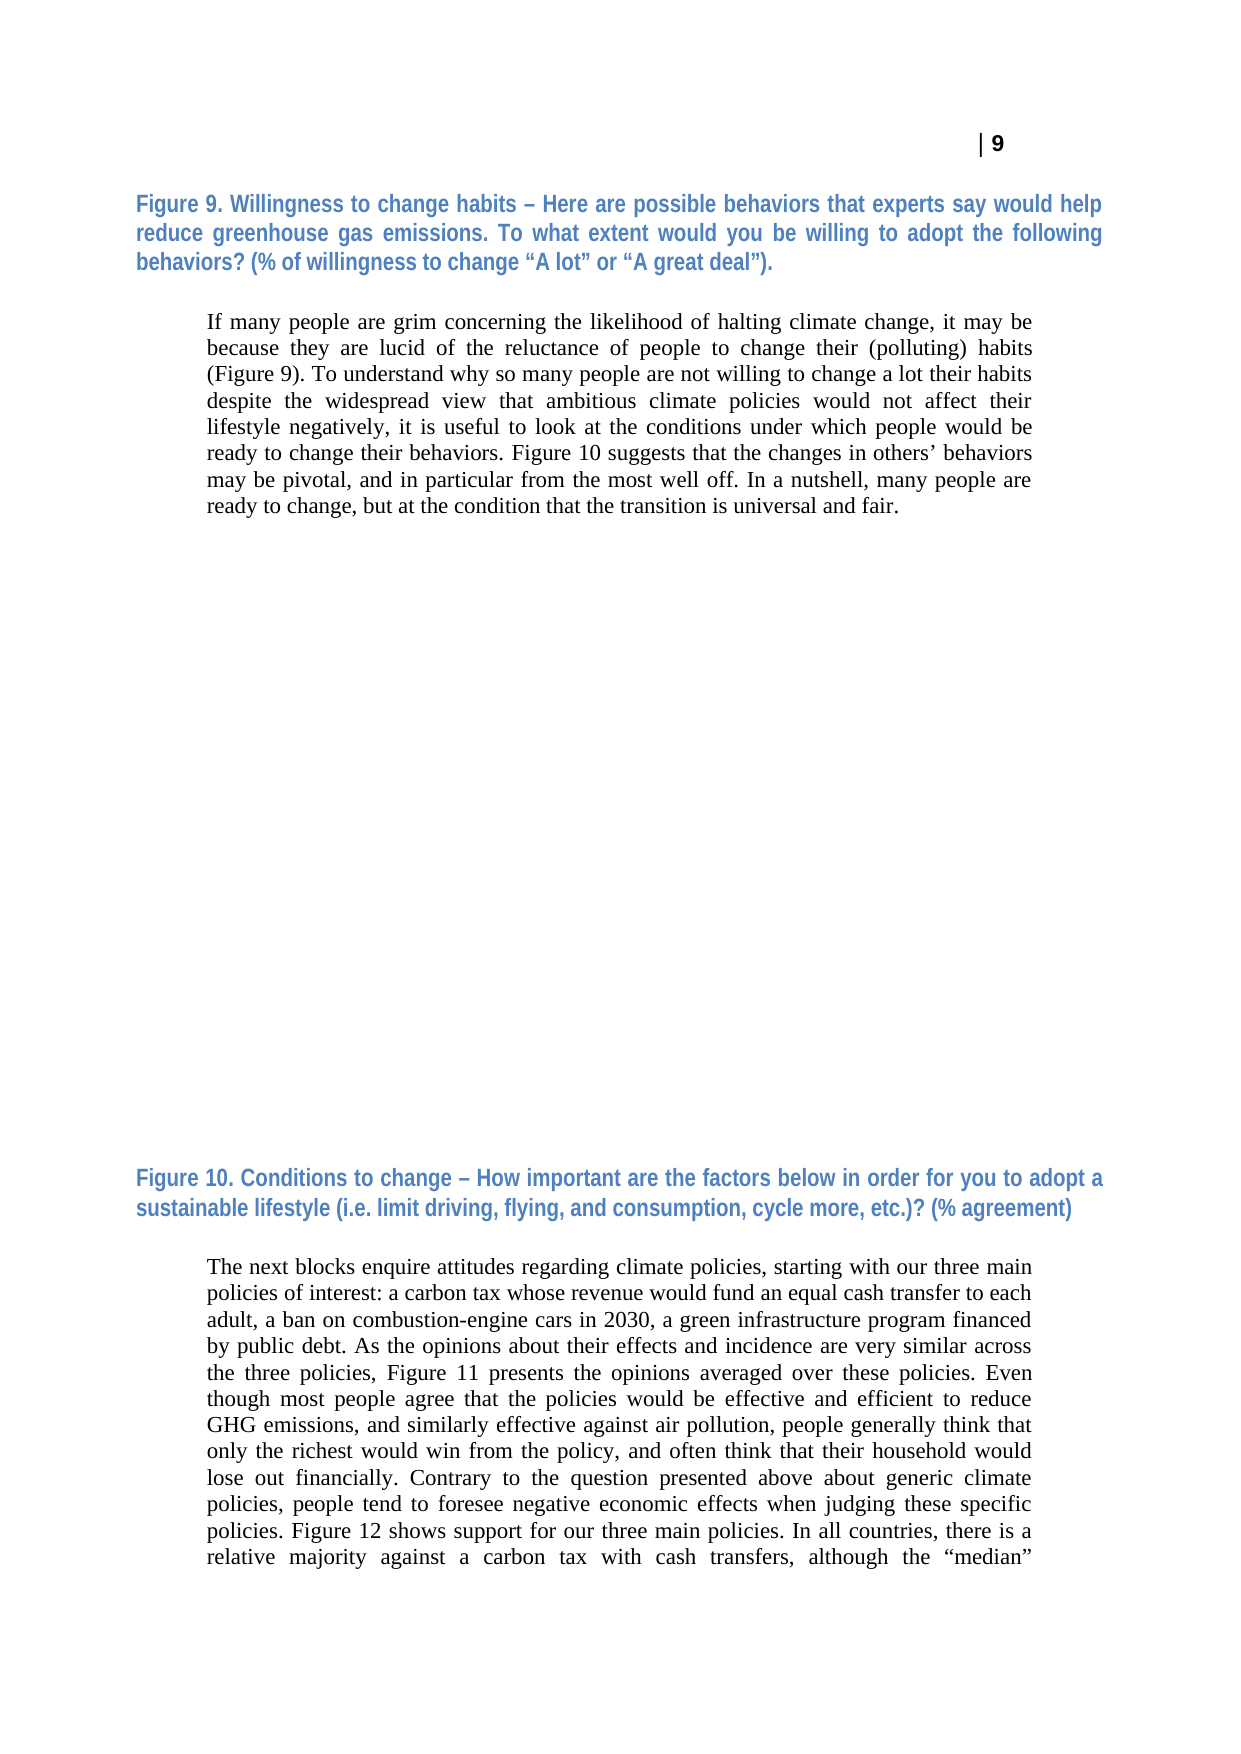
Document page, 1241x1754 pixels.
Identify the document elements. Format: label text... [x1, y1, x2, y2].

text Figure 10. Conditions to change – How important are the factors below in order for you to adopt a sustainable lifestyle (i.e. limit driving, flying, and consumption, cycle more, etc.)? (% agreement) [136, 1163, 1104, 1222]
text Figure 9. Willingness to change habits – Here are possible behaviors that experts say would help reduce greenhouse gas emissions. To what extent would you be willing to adopt the following behaviors? (% of willingness to change “A lot” or “A great deal”). [136, 189, 1104, 276]
text The next blocks enquire attitudes regarding climate policies, starting with our three main policies of interest: a carbon tax whose revenue would fund an equal cash transfer to each adult, a ban on combustion-engine cars in 2030, a green infrastructure program financed by public debt. As the opinions about their effects and incidence are very similar across the three policies, Figure 11 presents the opinions averaged over these policies. Even though most people agree that the policies would be effective and efficient to reduce GHG emissions, and similarly effective against air pollution, people generally think that only the richest would win from the policy, and often think that their household would lose out financially. Contrary to the question presented above about generic climate policies, people tend to foresee negative economic effects when judging these specific policies. Figure 12 shows support for our three main policies. In all countries, there is a relative majority against a carbon tax with cash transfers, although the “median” [207, 1253, 1033, 1569]
text If many people are grim concerning the likelihood of halting climate change, it may be because they are lucid of the reluctance of people to change their (polluting) habits (Figure 9). To understand why so many people are not willing to change a lot their habits despite the widespread view that ambitious climate policies would not affect their lifestyle negatively, it is useful to look at the conditions under which people would be ready to change their behaviors. Figure 10 suggests that the changes in others’ behaviors may be pivotal, and in particular from the most well off. In a nutshell, many people are ready to change, but at the condition that the transition is universal and fair. [207, 308, 1033, 518]
